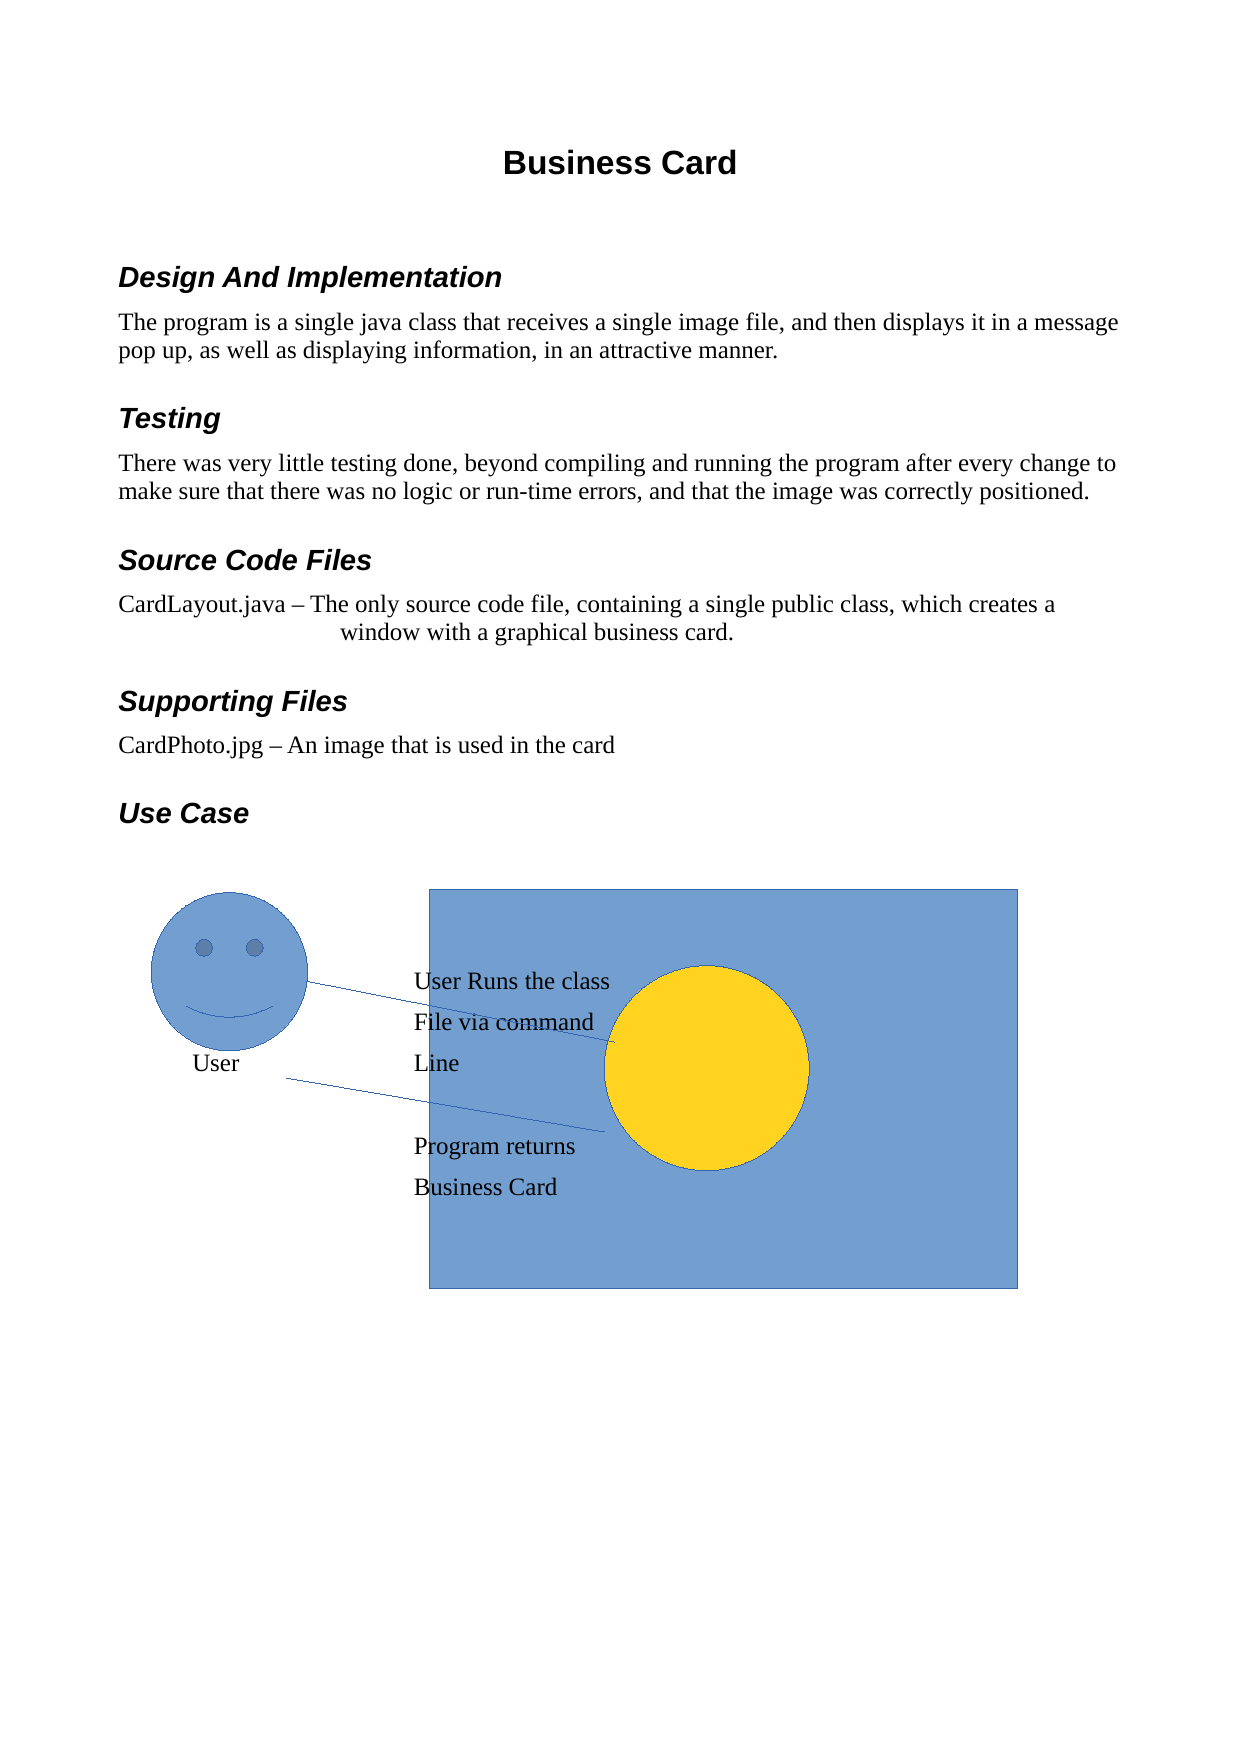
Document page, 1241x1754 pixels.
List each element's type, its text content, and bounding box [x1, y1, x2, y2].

text User Runs the class [118, 966, 154, 994]
subtitle Design And Implementation [118, 261, 1122, 294]
text The program is a single java class that receives a single image file, and then displays it in a message pop up, as well as displaying information, in an attractive manner. [118, 307, 1122, 364]
subtitle Business Card [118, 143, 1122, 182]
text Program returns [118, 1131, 429, 1159]
text User Line [1018, 1048, 1122, 1077]
text CardPhoto.jpg – An image that is used in the card [118, 730, 1122, 758]
text File via command [277, 1007, 429, 1036]
text Program returns [1018, 1131, 1122, 1159]
text File via command [1018, 1007, 1122, 1036]
text There was very little testing done, beyond compiling and running the program after every change to make sure that there was no logic or run-time errors, and that the image was correctly positioned. [118, 448, 1122, 505]
text Business Card [118, 1172, 429, 1201]
text User Line [118, 1048, 429, 1077]
subtitle Use Case [118, 796, 1122, 829]
text User Runs the class [1018, 966, 1122, 994]
text File via command [118, 1007, 182, 1036]
subtitle Supporting Files [118, 684, 1122, 717]
text Business Card [1018, 1172, 1122, 1201]
subtitle Testing [118, 402, 1122, 435]
text CardLayout.java – The only source code file, containing a single public class, which creates a window with a graphical business card. [118, 589, 1122, 646]
subtitle Source Code Files [118, 543, 1122, 576]
text User Runs the class [305, 966, 429, 994]
